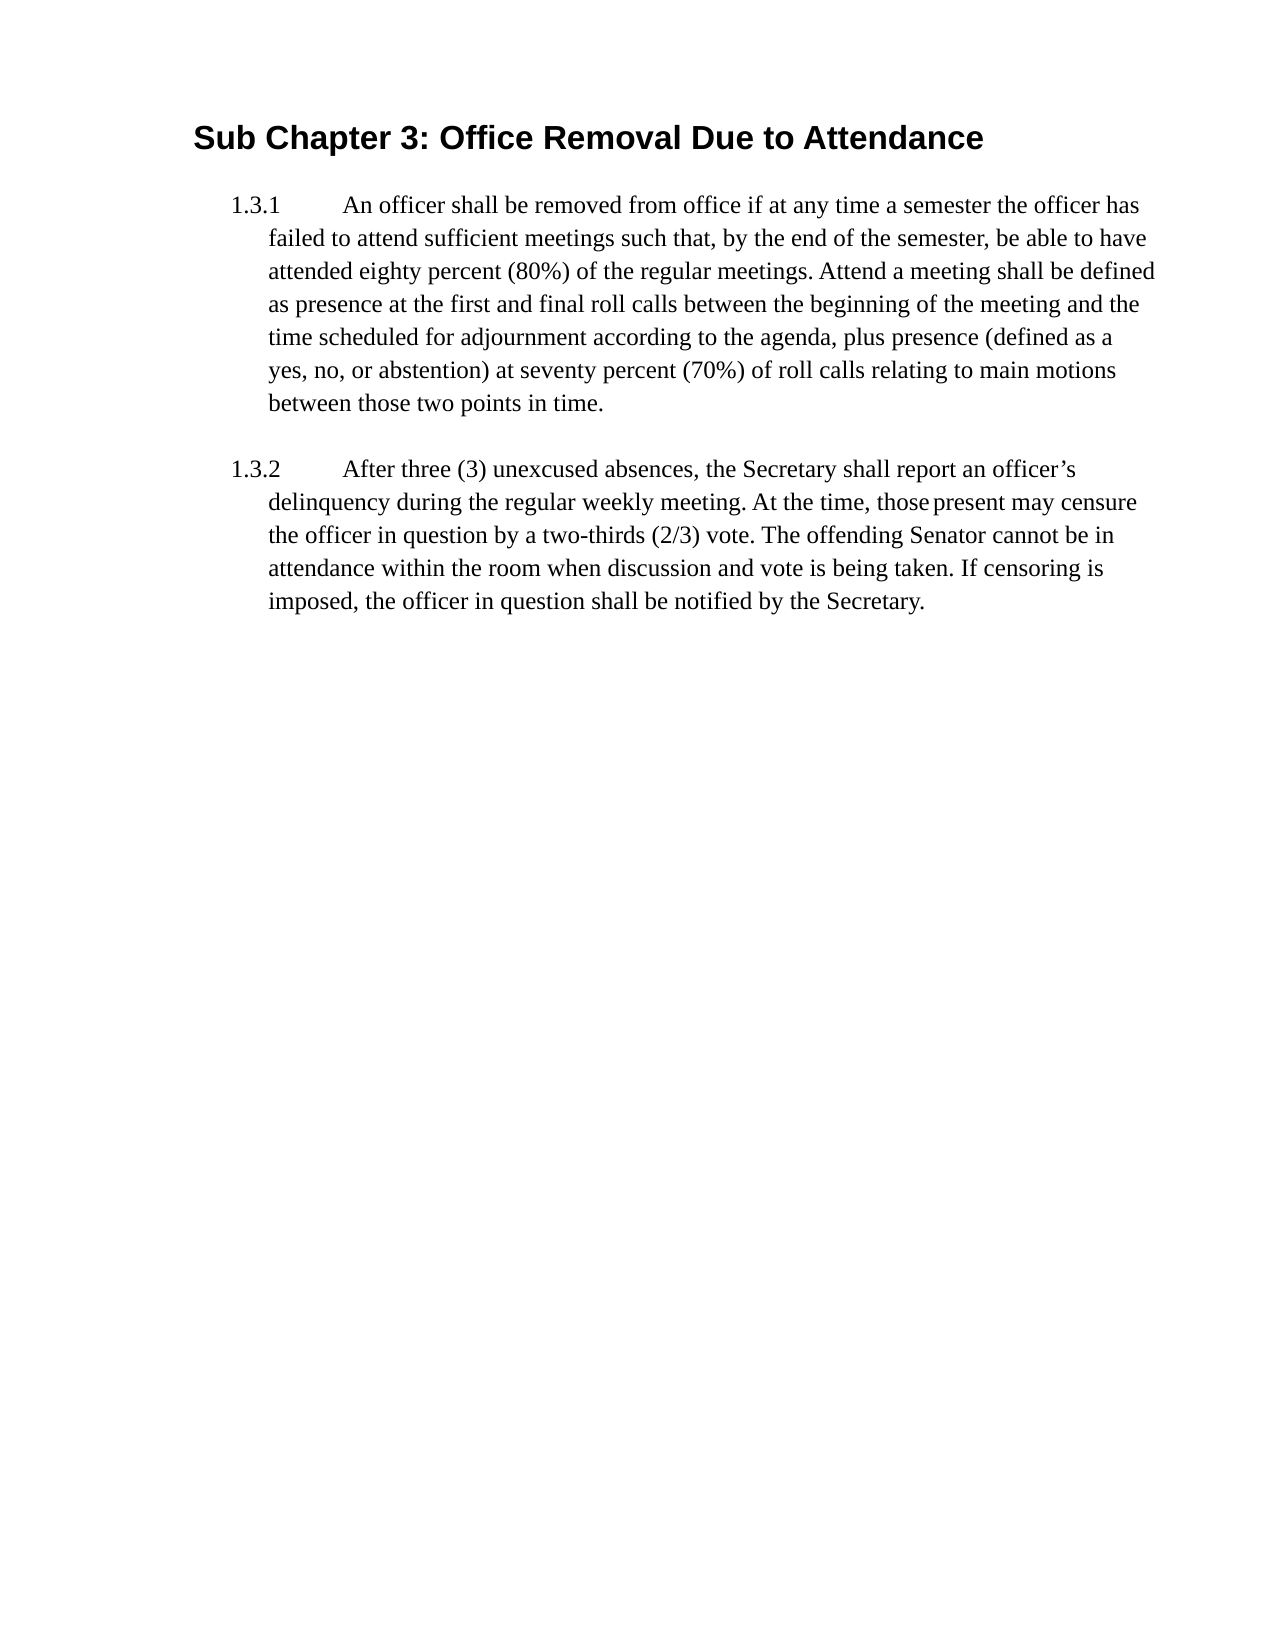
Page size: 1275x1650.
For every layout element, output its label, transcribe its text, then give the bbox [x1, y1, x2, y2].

subtitle After three (3) unexcused absences, the Secretary shall report an officer’s delinquency during the regular weekly meeting. At the time, those present may censure the officer in question by a two-thirds (2/3) vote. The offending Senator cannot be in attendance within the room when discussion and vote is being taken. If censoring is imposed, the officer in question shall be notified by the Secretary. [231, 454, 1157, 615]
subtitle An officer shall be removed from office if at any time a semester the officer has failed to attend sufficient meetings such that, by the end of the semester, be able to have attended eighty percent (80%) of the regular meetings. Attend a meeting shall be defined as presence at the first and final roll calls between the beginning of the meeting and the time scheduled for adjournment according to the agenda, plus presence (defined as a yes, no, or abstention) at seventy percent (70%) of roll calls relating to main motions between those two points in time. [231, 190, 1157, 417]
subtitle Sub Chapter 3: Office Removal Due to Attendance [193, 118, 1157, 157]
